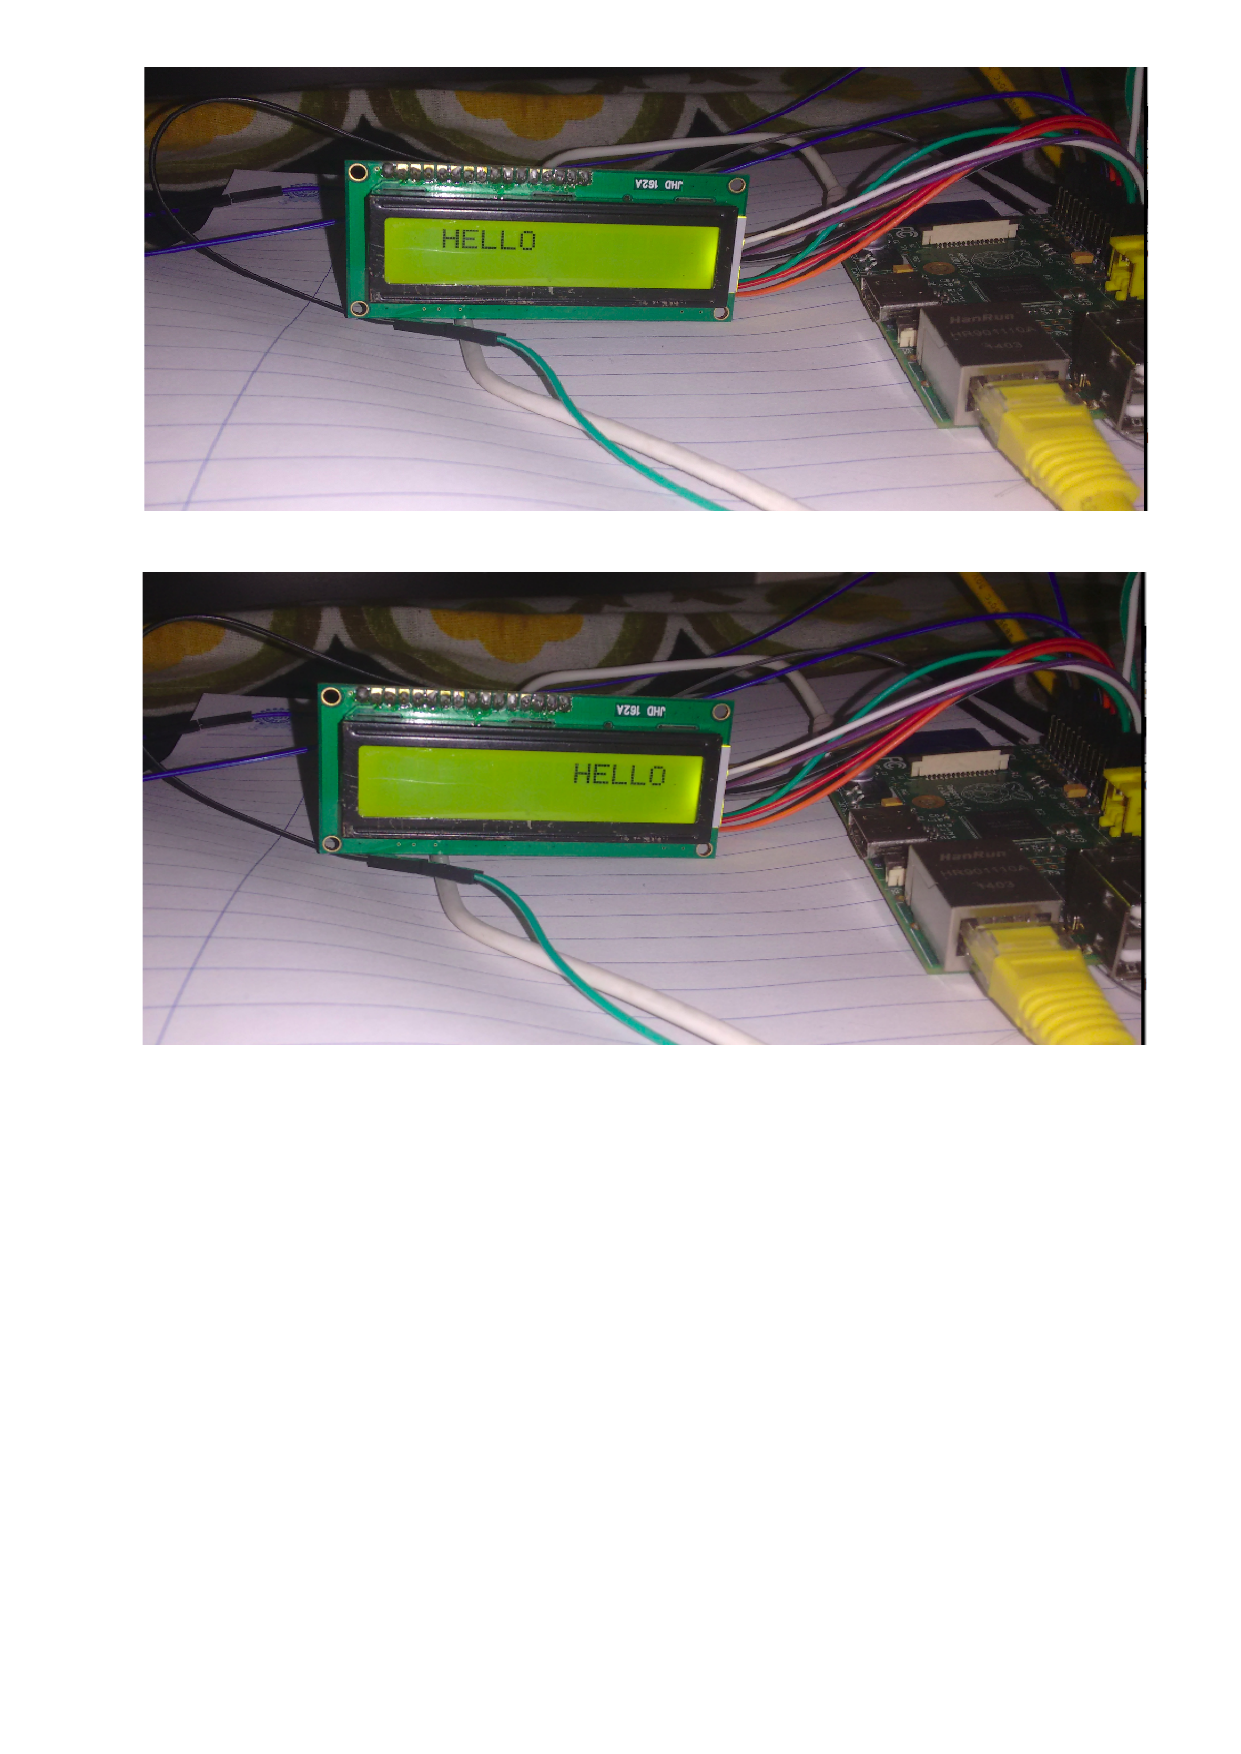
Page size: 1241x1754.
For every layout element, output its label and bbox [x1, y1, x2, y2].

picture [144, 67, 1149, 511]
picture [142, 572, 1147, 1045]
